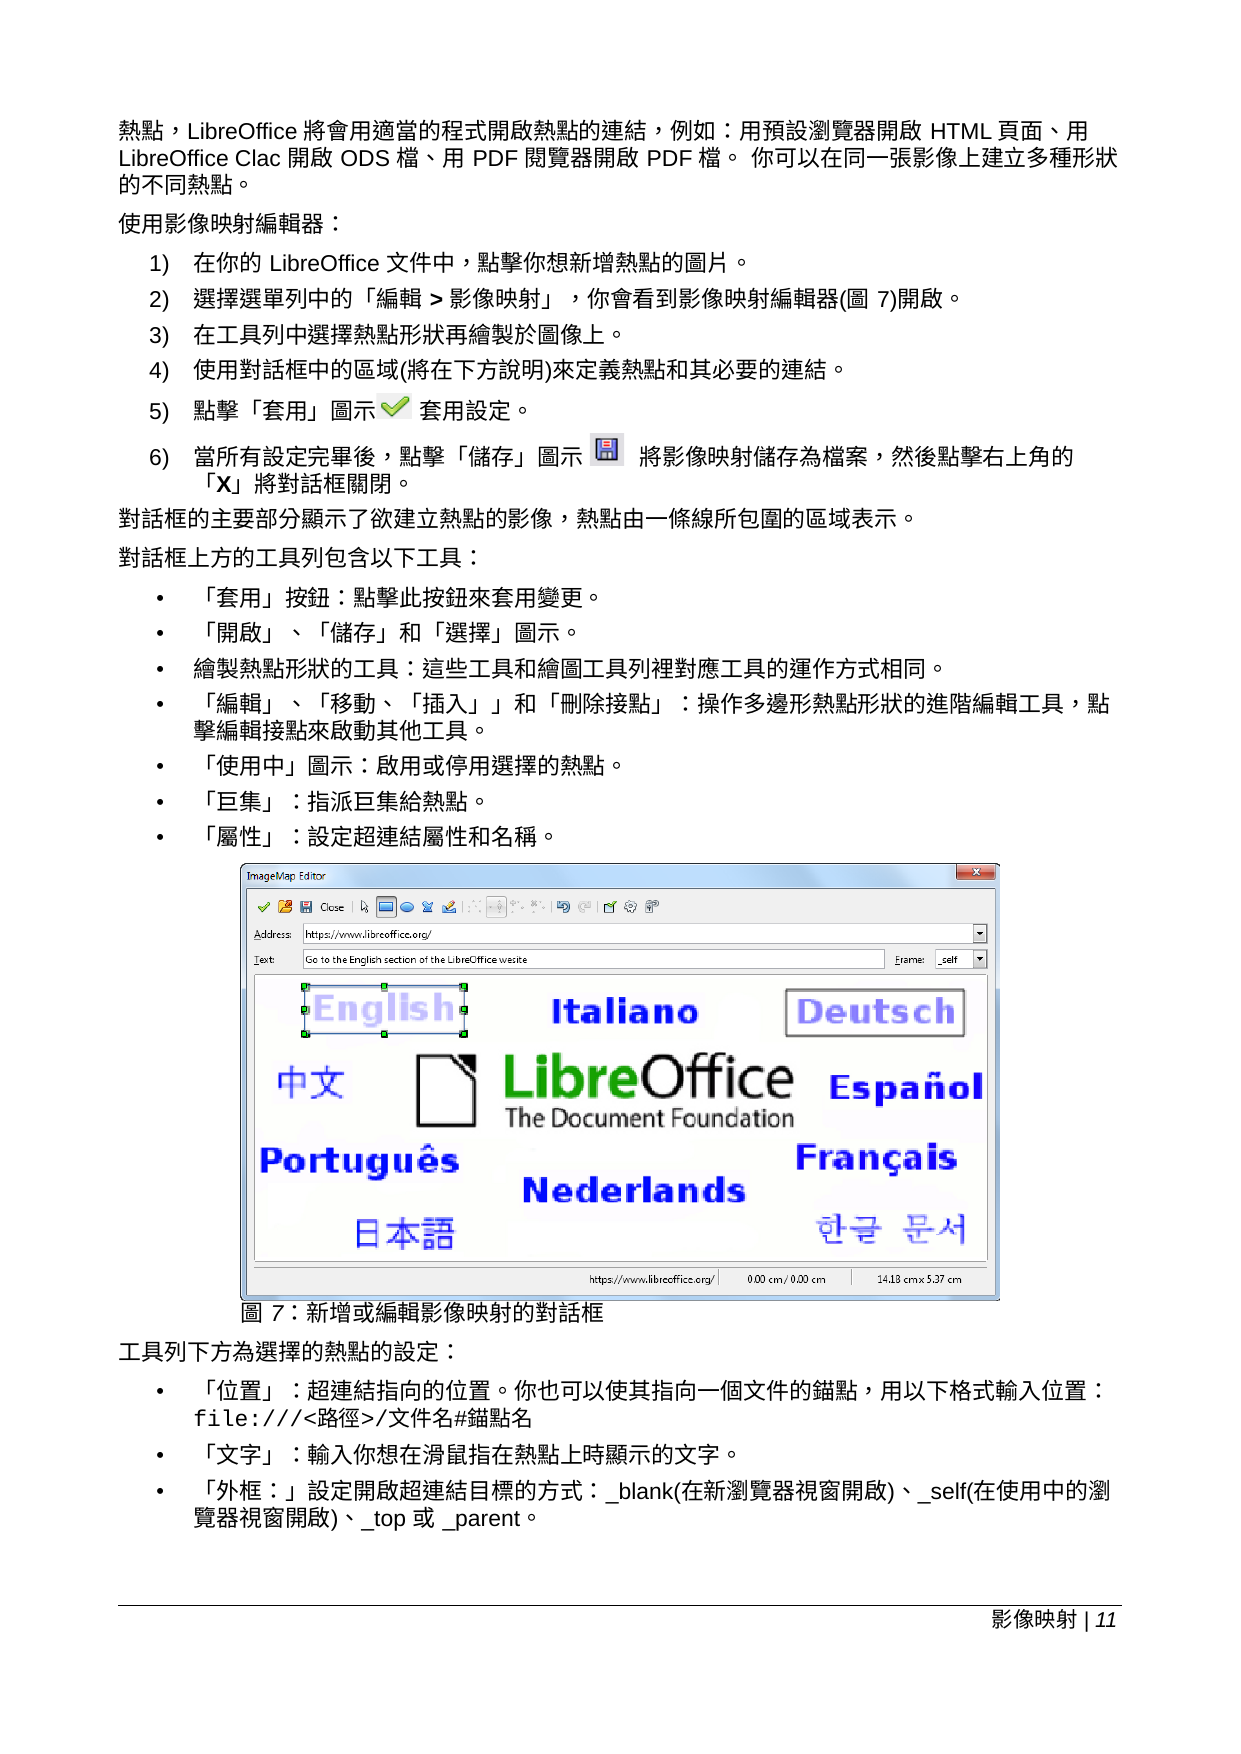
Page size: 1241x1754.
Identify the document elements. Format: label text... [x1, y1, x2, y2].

picture [376, 393, 412, 419]
text 熱點，LibreOffice 將會用適當的程式開啟熱點的連結，例如：用預設瀏覽器開啟 HTML 頁面、用 LibreOffice Clac 開啟 ODS 檔、用 PDF 閱覽器開啟 PDF 檔。 你可以在同一張影像上建立多種形狀的不同熱點。 [118, 118, 1122, 198]
text 對話框的主要部分顯示了欲建立熱點的影像，熱點由一條線所包圍的區域表示。 [118, 506, 1122, 533]
list 「屬性」：設定超連結屬性和名稱。 [156, 824, 1122, 851]
list 繪製熱點形狀的工具：這些工具和繪圖工具列裡對應工具的運作方式相同。 [156, 656, 1122, 682]
picture [589, 433, 625, 466]
list 「巨集」：指派巨集給熱點。 [156, 789, 1122, 816]
list 在你的 LibreOffice 文件中，點擊你想新增熱點的圖片。 [169, 250, 1122, 277]
picture [240, 863, 1000, 1301]
list 工具列下方為選擇的熱點的設定： [118, 1339, 1122, 1366]
list 當所有設定完畢後，點擊「儲存」圖示 將影像映射儲存為檔案，然後點擊右上角的「X」將對話框關閉。 [169, 433, 1122, 497]
list 「文字」：輸入你想在滑鼠指在熱點上時顯示的文字。 [156, 1443, 1122, 1469]
list 「位置」：超連結指向的位置。你也可以使其指向一個文件的錨點，用以下格式輸入位置：file:///<路徑>/文件名#錨點名 [156, 1378, 1122, 1434]
list 使用影像映射編輯器： [118, 211, 1122, 238]
list 「套用」按鈕：點擊此按鈕來套用變更。 [156, 585, 1122, 611]
text 圖 7：新增或編輯影像映射的對話框 [240, 1301, 1000, 1327]
list 「使用中」圖示：啟用或停用選擇的熱點。 [156, 753, 1122, 780]
list 對話框上方的工具列包含以下工具： [118, 546, 1122, 572]
list 「外框：」設定開啟超連結目標的方式：_blank(在新瀏覽器視窗開啟)、_self(在使用中的瀏覽器視窗開啟)、_top 或 _parent。 [156, 1478, 1122, 1532]
list 在工具列中選擇熱點形狀再繪製於圖像上。 [169, 322, 1122, 348]
list 點擊「套用」圖示 套用設定。 [169, 393, 1122, 424]
list 選擇選單列中的「編輯 > 影像映射」，你會看到影像映射編輯器(圖 7)開啟。 [169, 286, 1122, 313]
list 「開啟」、「儲存」和「選擇」圖示。 [156, 620, 1122, 647]
list 使用對話框中的區域(將在下方說明)來定義熱點和其必要的連結。 [169, 357, 1122, 384]
list 「編輯」、「移動、「插入」」和「刪除接點」：操作多邊形熱點形狀的進階編輯工具，點擊編輯接點來啟動其他工具。 [156, 691, 1122, 744]
